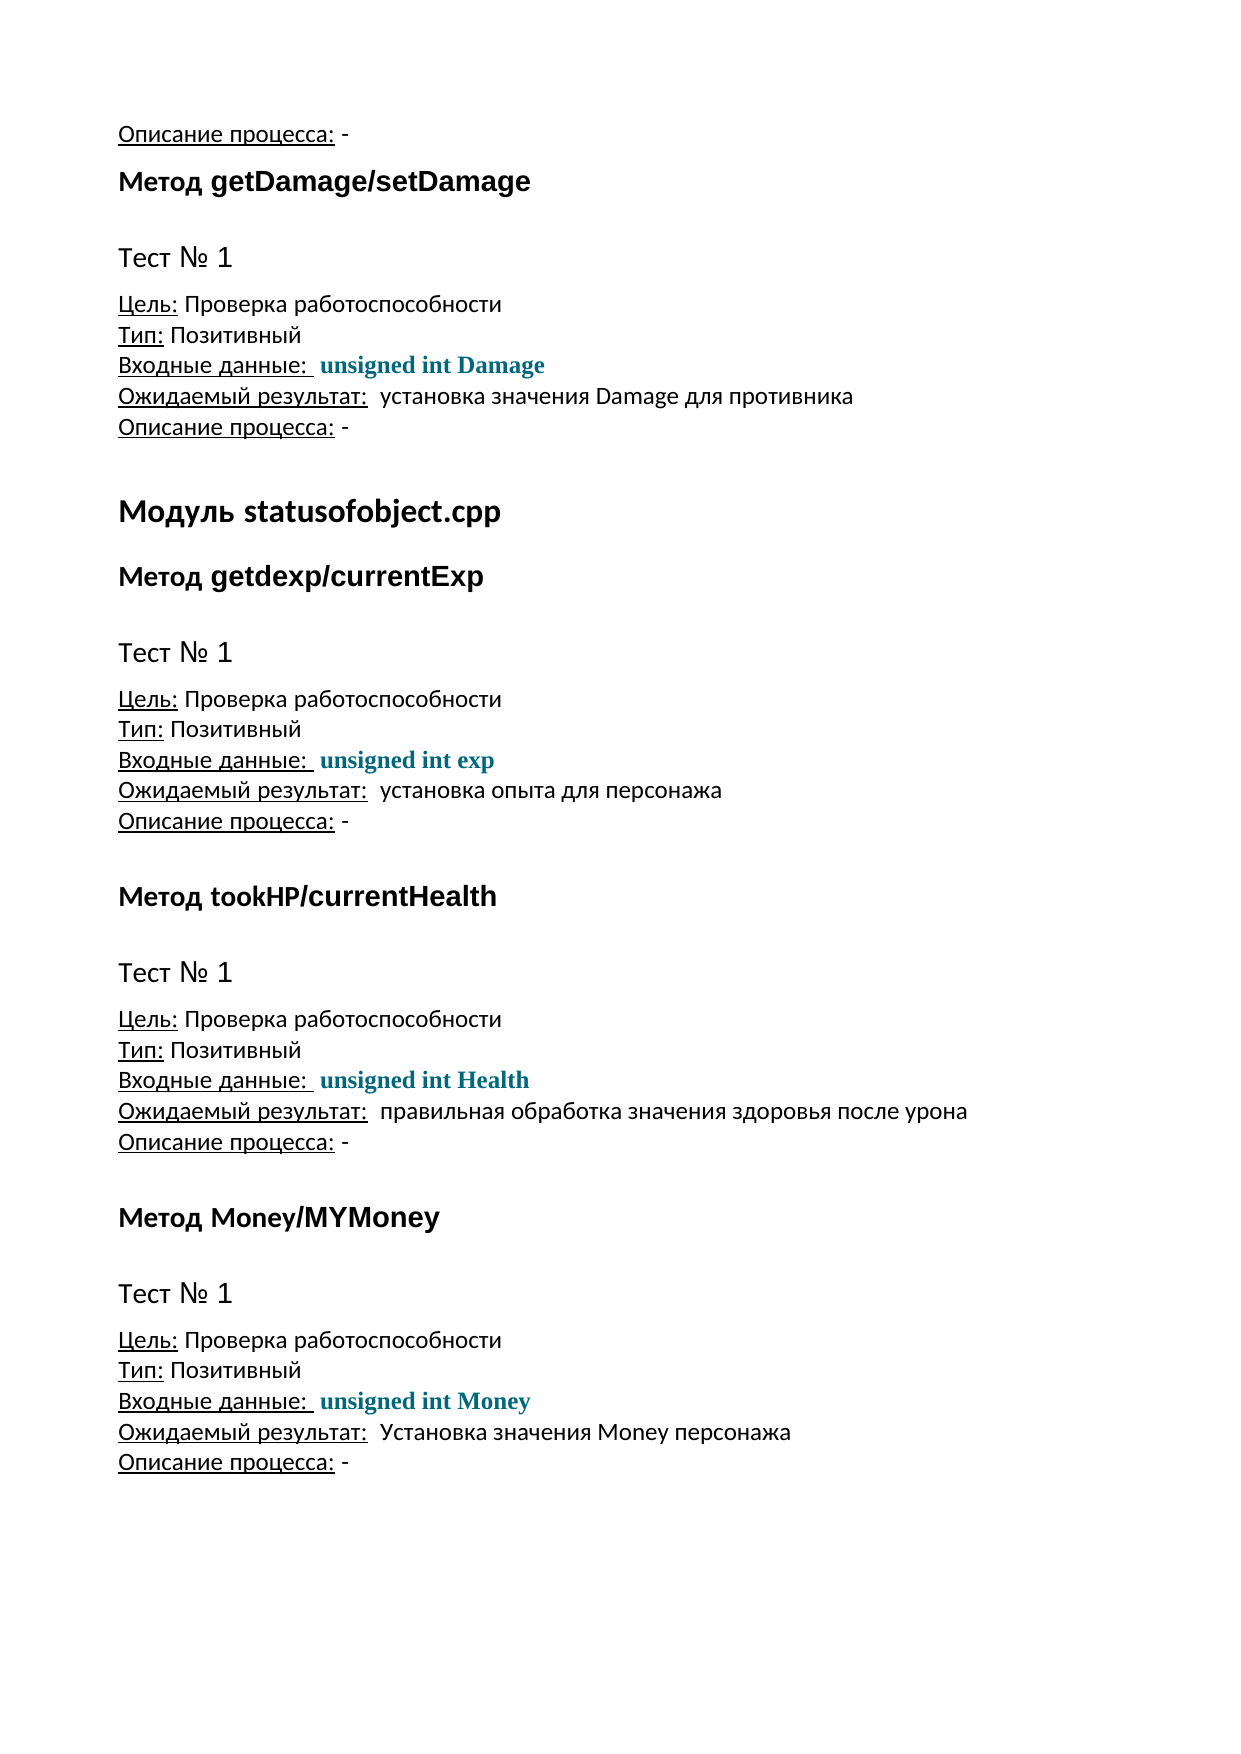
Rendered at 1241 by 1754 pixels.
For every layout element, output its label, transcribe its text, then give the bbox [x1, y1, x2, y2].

text Тип: Позитивный [118, 1034, 1122, 1065]
text Ожидаемый результат: правильная обработка значения здоровья после урона [118, 1095, 1122, 1126]
text Модуль statusofobject.cpp [118, 490, 1122, 531]
text Ожидаемый результат: Установка значения Money персонажа [118, 1416, 1122, 1446]
text Входные данные: unsigned int exp [118, 744, 1122, 775]
text Цель: Проверка работоспособности [118, 1004, 1122, 1034]
text Тест № 1 [118, 1272, 1122, 1312]
text Цель: Проверка работоспособности [118, 1324, 1122, 1355]
text Метод getDamage/setDamage [118, 163, 1122, 199]
text Входные данные: unsigned int Money [118, 1385, 1122, 1416]
text Метод tookHP/currentHealth [118, 878, 1122, 914]
text Описание процесса: - [118, 1126, 1122, 1156]
text Описание процесса: - [118, 411, 1122, 441]
text Входные данные: unsigned int Health [118, 1065, 1122, 1095]
text Тест № 1 [118, 236, 1122, 276]
text Тип: Позитивный [118, 1355, 1122, 1385]
text Тип: Позитивный [118, 319, 1122, 349]
text Описание процесса: - [118, 805, 1122, 836]
text Тип: Позитивный [118, 714, 1122, 744]
text Тест № 1 [118, 631, 1122, 671]
text Входные данные: unsigned int Damage [118, 349, 1122, 380]
text Описание процесса: - [118, 118, 1122, 149]
text Метод getdexp/currentExp [118, 558, 1122, 593]
text Ожидаемый результат: установка опыта для персонажа [118, 775, 1122, 805]
text Цель: Проверка работоспособности [118, 288, 1122, 319]
text Ожидаемый результат: установка значения Damage для противника [118, 380, 1122, 411]
text Цель: Проверка работоспособности [118, 683, 1122, 714]
text Описание процесса: - [118, 1446, 1122, 1477]
text Метод Money/MYMoney [118, 1199, 1122, 1234]
text Тест № 1 [118, 951, 1122, 991]
